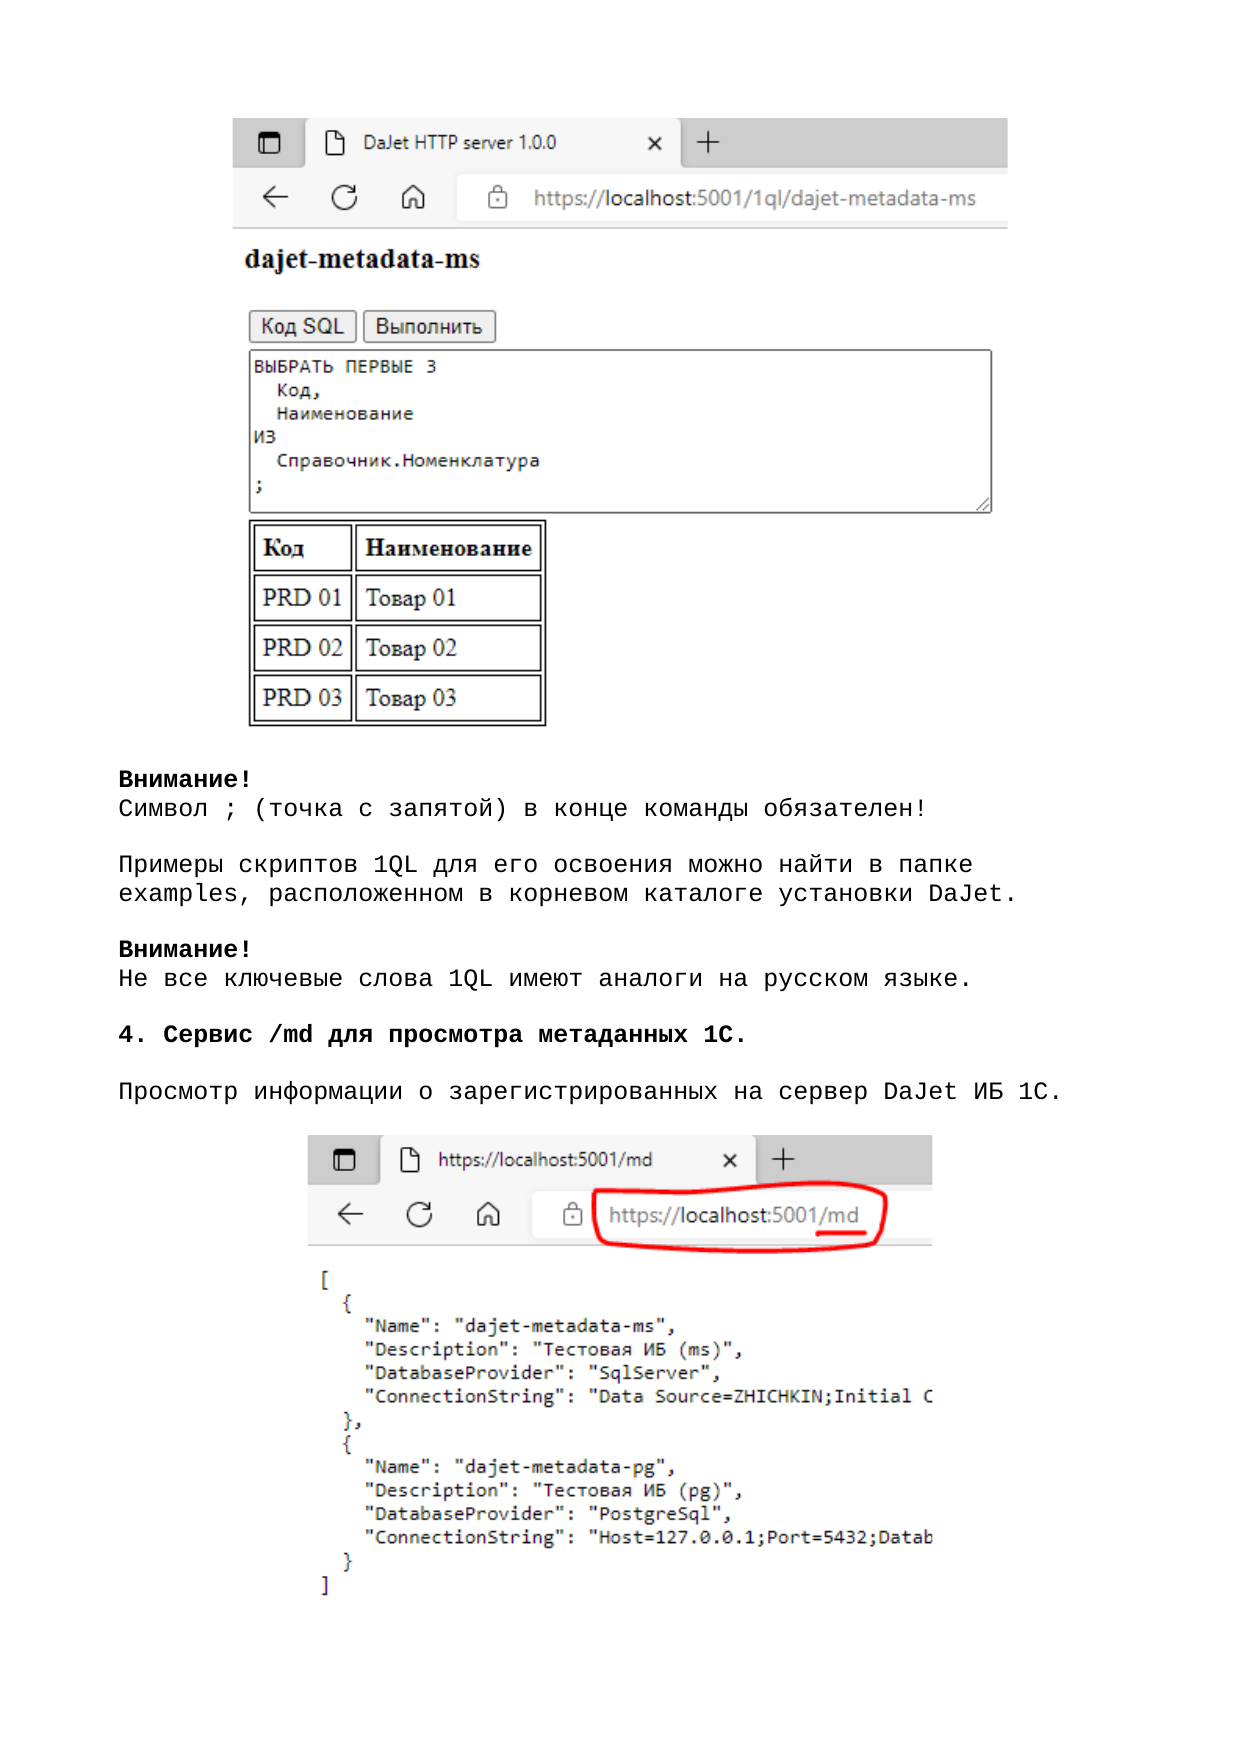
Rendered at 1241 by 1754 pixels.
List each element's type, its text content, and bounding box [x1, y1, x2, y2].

text Не все ключевые слова 1QL имеют аналоги на русском языке. [118, 965, 1122, 993]
text Примеры скриптов 1QL для его освоения можно найти в папке examples, расположенном в корневом каталоге установки DaJet. [118, 852, 1122, 908]
text Внимание! [118, 937, 1122, 965]
text 4. Сервис /md для просмотра метаданных 1С. [118, 1022, 1122, 1050]
picture [307, 1135, 933, 1611]
text Внимание! [118, 767, 1122, 795]
picture [232, 118, 1008, 739]
text Просмотр информации о зарегистрированных на сервер DaJet ИБ 1С. [118, 1078, 1122, 1107]
text Символ ; (точка с запятой) в конце команды обязателен! [118, 795, 1122, 823]
